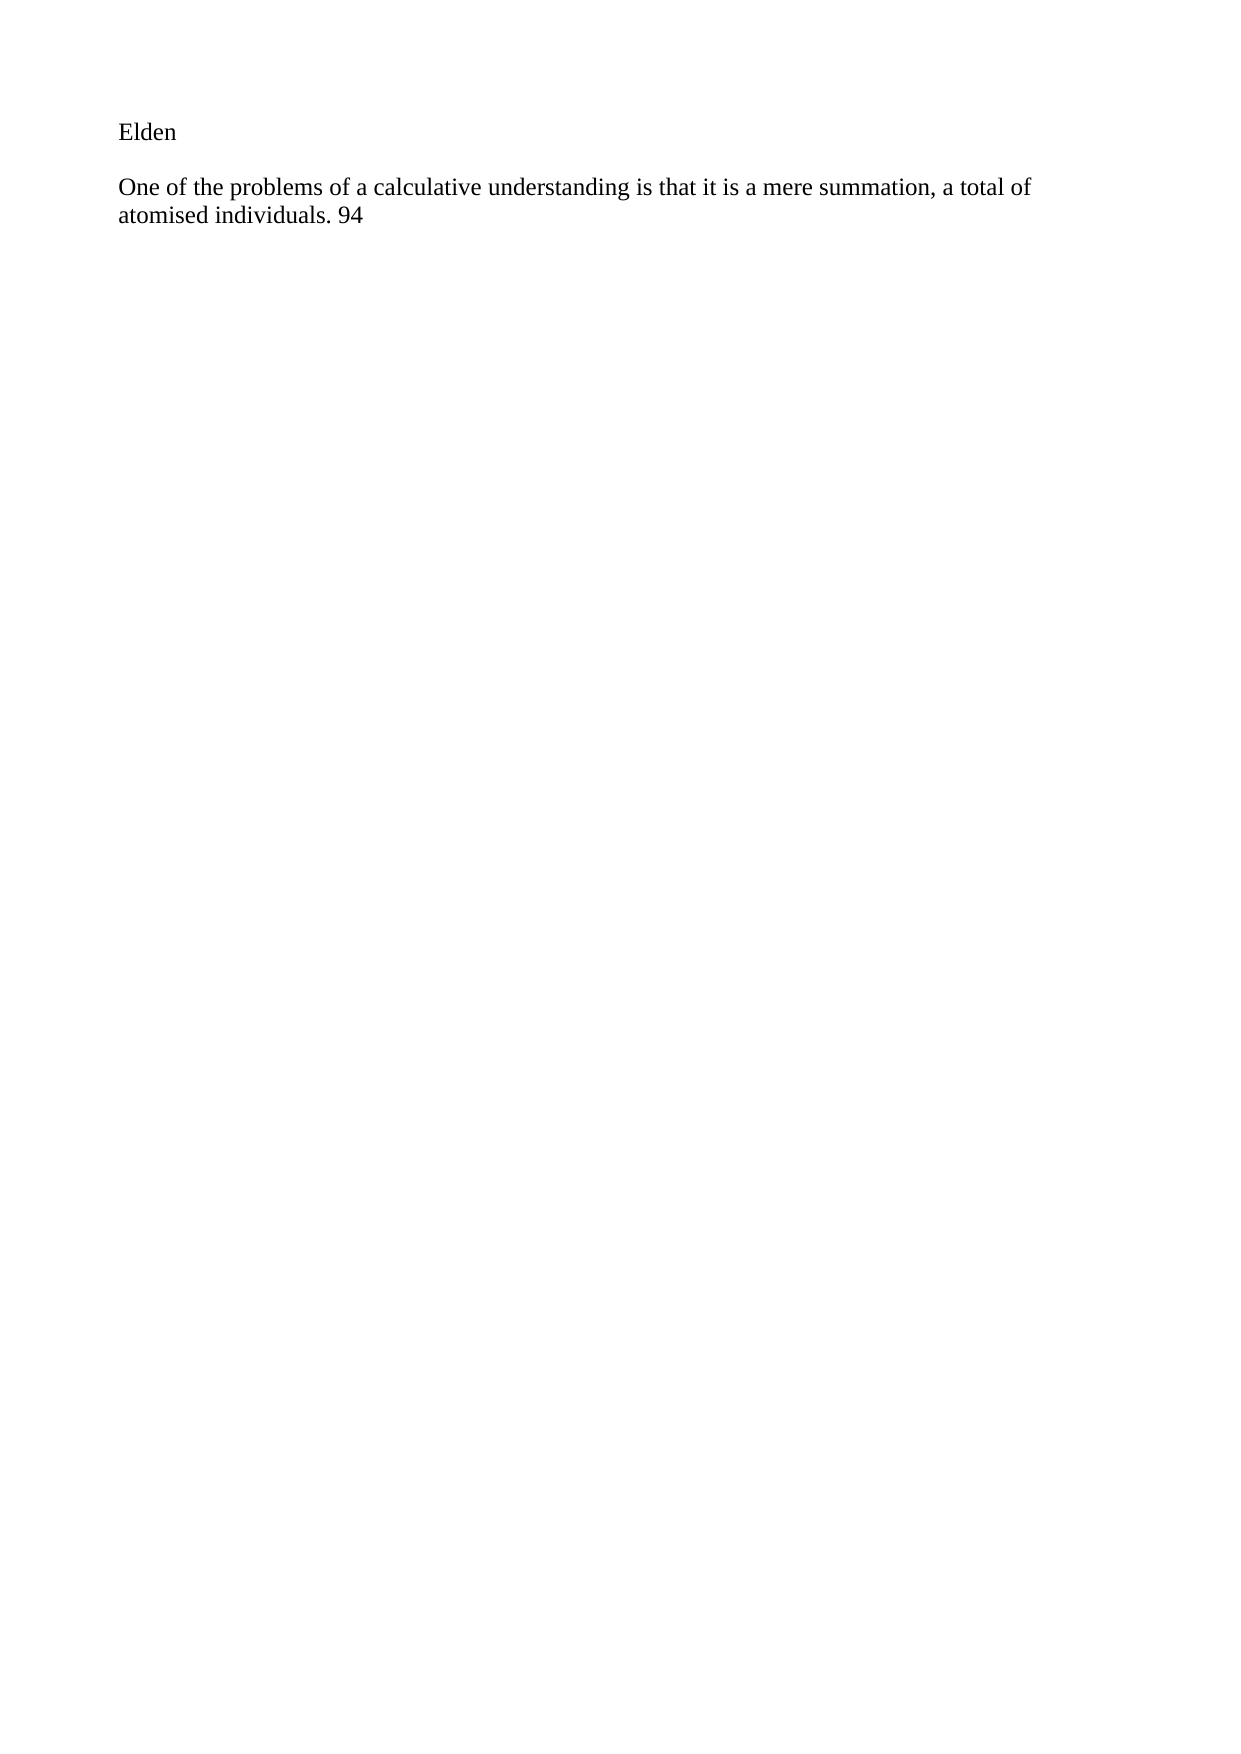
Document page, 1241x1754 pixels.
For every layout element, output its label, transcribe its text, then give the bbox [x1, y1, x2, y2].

text One of the problems of a calculative understanding is that it is a mere summation, a total of atomised individuals. 94 [118, 173, 1122, 229]
text Elden [118, 118, 1122, 146]
